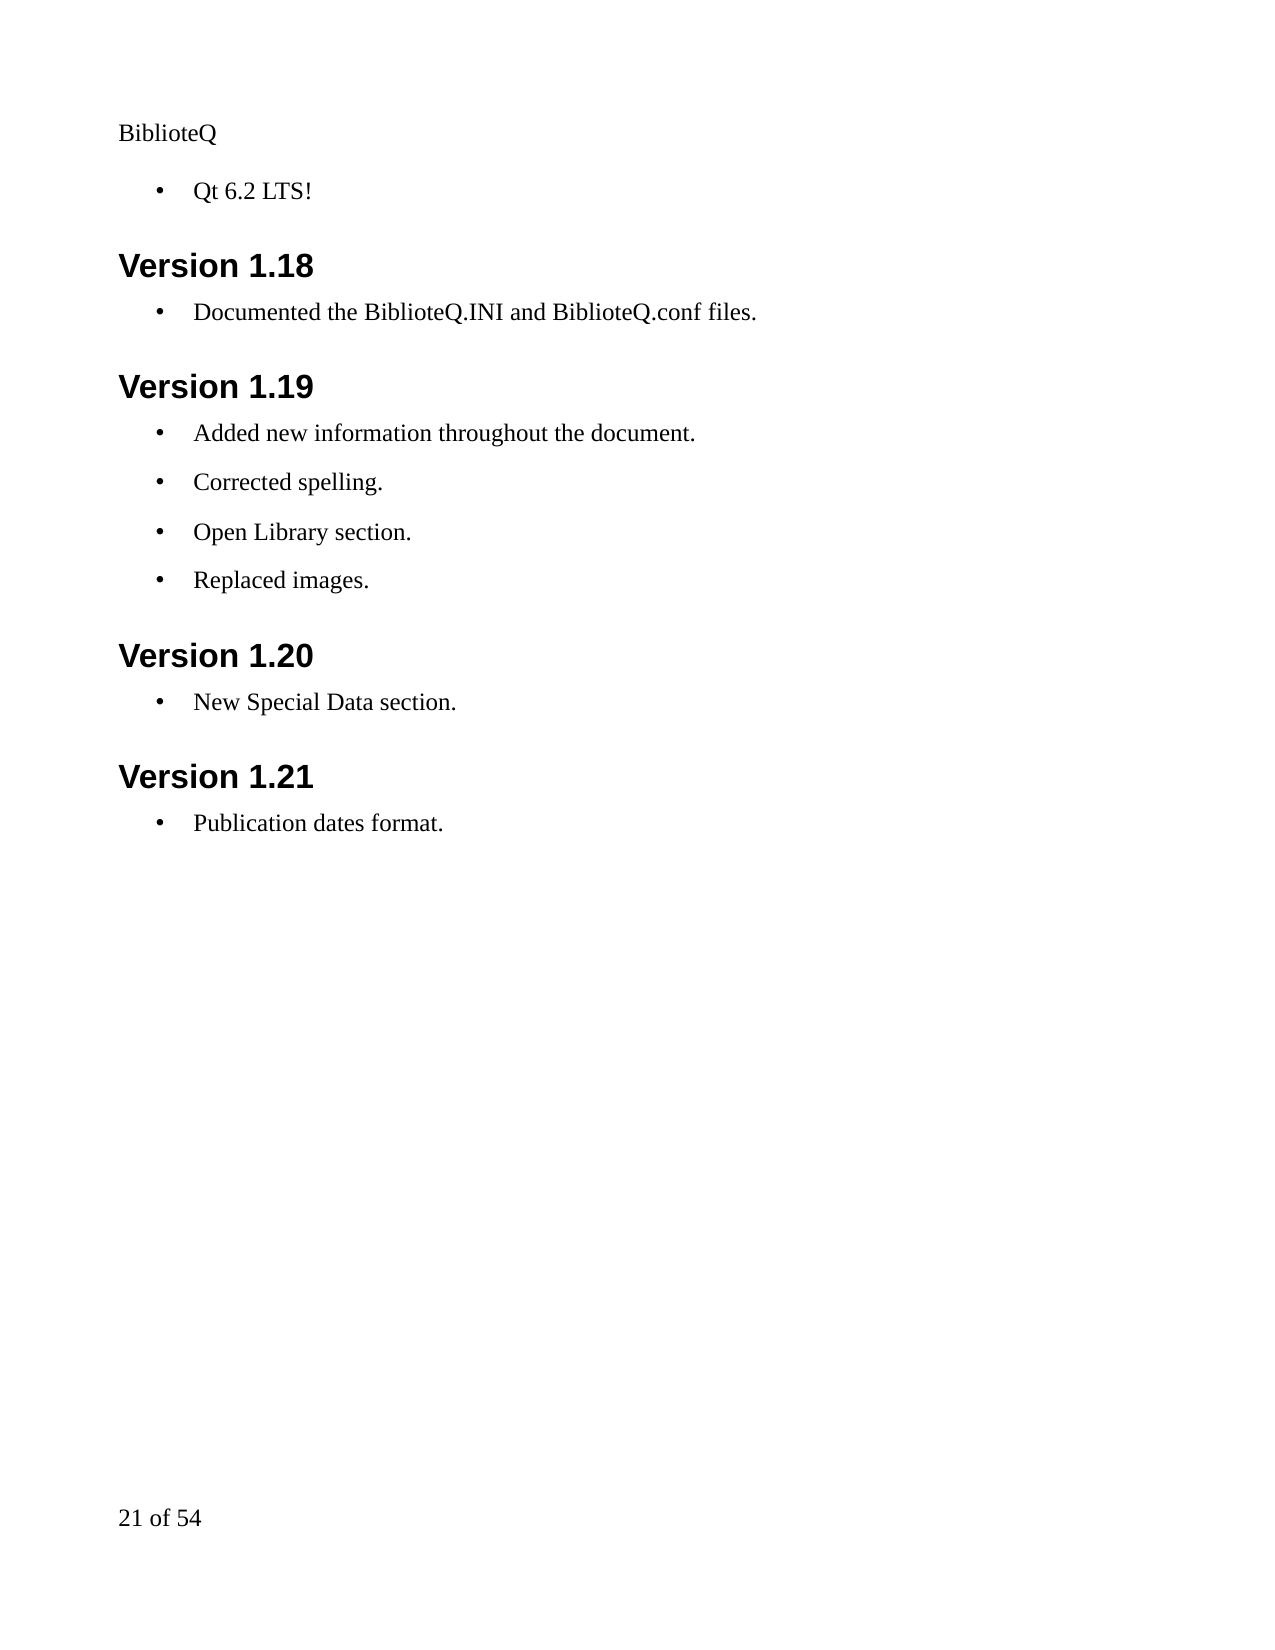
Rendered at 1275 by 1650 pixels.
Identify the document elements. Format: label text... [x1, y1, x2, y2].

subtitle Version 1.19 [118, 367, 1157, 406]
subtitle Version 1.18 [118, 246, 1157, 285]
list New Special Data section. [156, 687, 1157, 715]
subtitle Version 1.20 [118, 636, 1157, 674]
subtitle Version 1.21 [118, 757, 1157, 795]
list Replaced images. [156, 566, 1157, 594]
list Qt 6.2 LTS! [156, 176, 1157, 205]
list Added new information throughout the document. [156, 418, 1157, 447]
list Open Library section. [156, 517, 1157, 545]
list Documented the BiblioteQ.INI and BiblioteQ.conf files. [156, 297, 1157, 326]
list Corrected spelling. [156, 467, 1157, 496]
list Publication dates format. [156, 808, 1157, 836]
